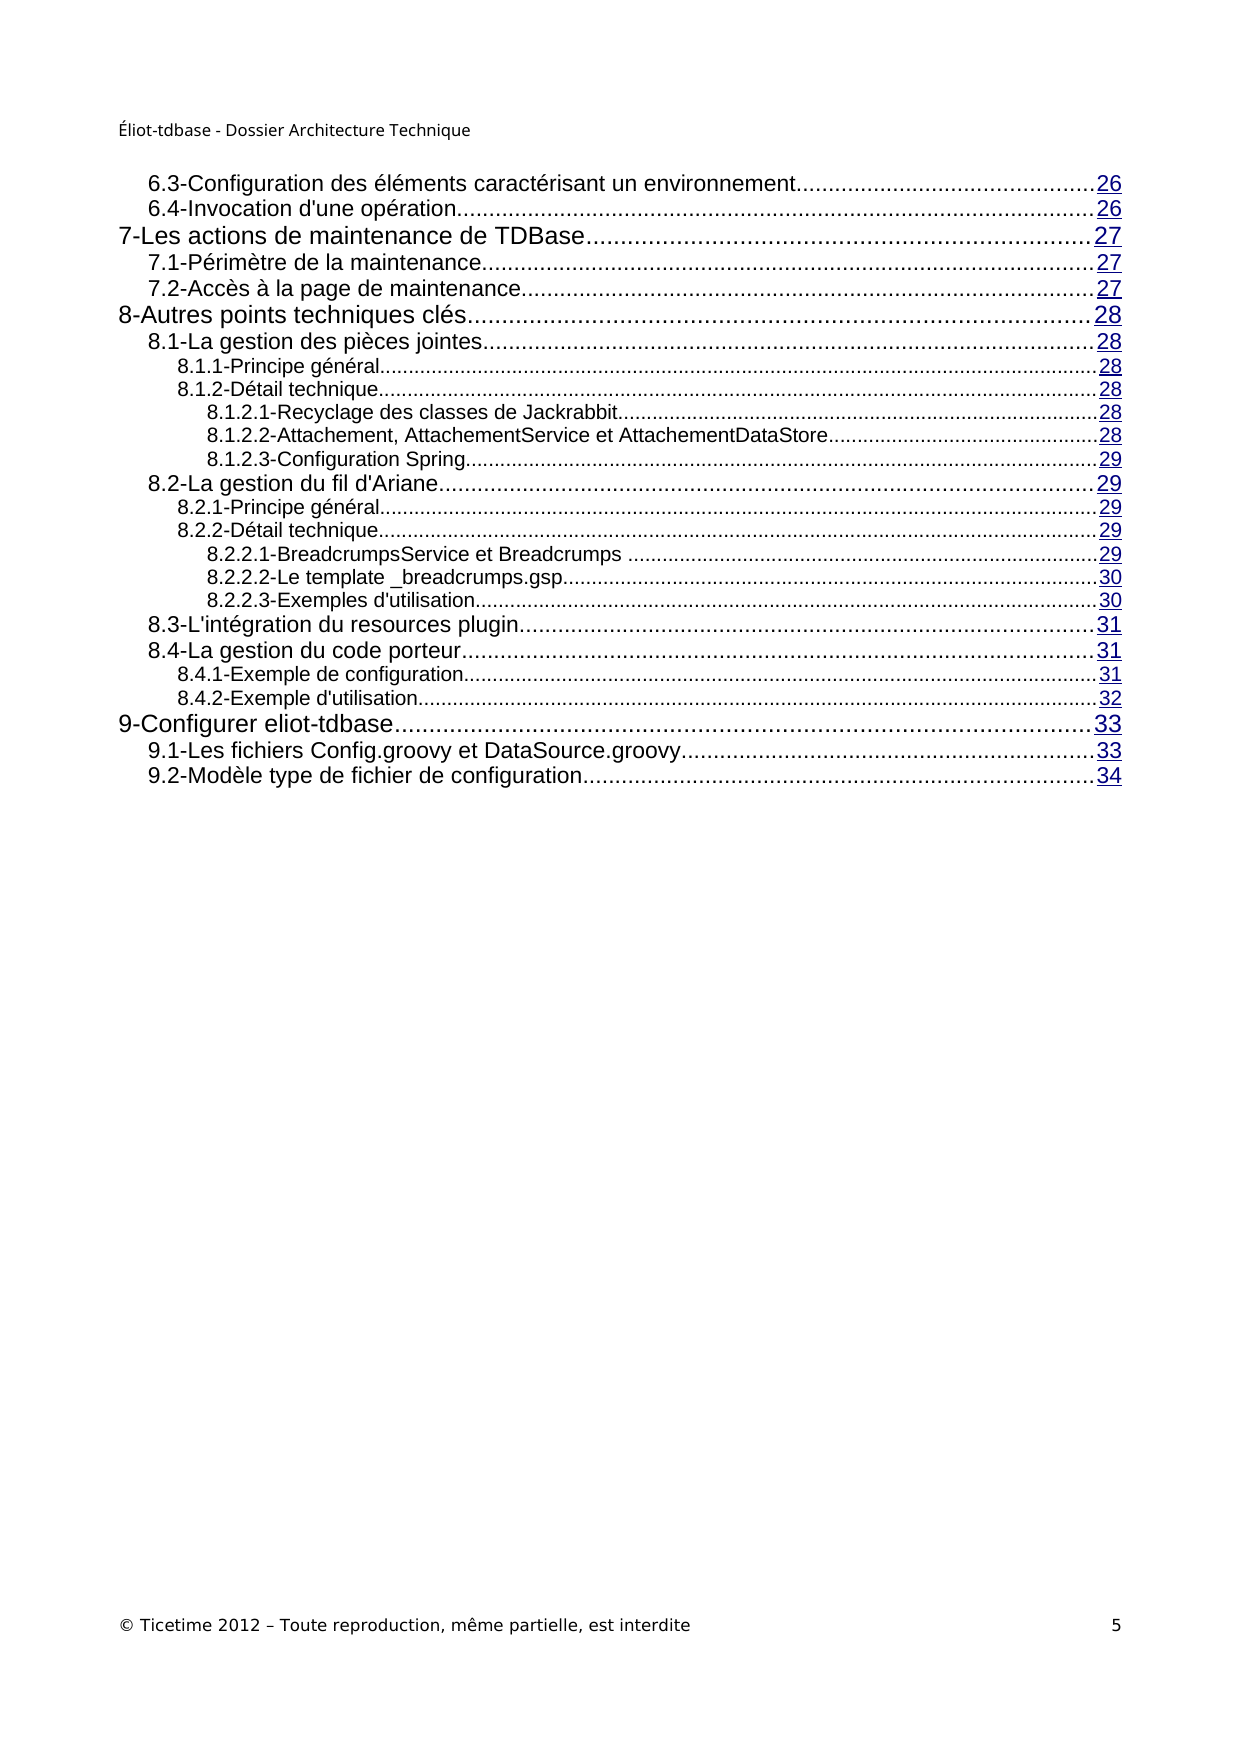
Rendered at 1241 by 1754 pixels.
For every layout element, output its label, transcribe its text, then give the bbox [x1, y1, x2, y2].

text 8.4.2-Exemple d'utilisation 32 [177, 686, 1122, 709]
text 8.1.2.3-Configuration Spring 29 [207, 447, 1122, 470]
text 8.4-La gestion du code porteur 31 [148, 638, 1122, 663]
text 7-Les actions de maintenance de TDBase 27 [118, 222, 1122, 250]
text 8.2.2.1-BreadcrumpsService et Breadcrumps 29 [207, 542, 1122, 566]
text 8.2.2-Détail technique 29 [177, 519, 1122, 542]
text 8.2.2.3-Exemples d'utilisation 30 [207, 589, 1122, 612]
text 8.1-La gestion des pièces jointes 28 [148, 329, 1122, 354]
text 6.4-Invocation d'une opération 26 [148, 196, 1122, 222]
text 8.4.1-Exemple de configuration 31 [177, 663, 1122, 686]
text 8.1.2.2-Attachement, AttachementService et AttachementDataStore 28 [207, 424, 1122, 447]
text 8-Autres points techniques clés 28 [118, 301, 1122, 329]
text 9-Configurer eliot-tdbase 33 [118, 709, 1122, 738]
text 9.1-Les fichiers Config.groovy et DataSource.groovy 33 [148, 738, 1122, 763]
text 8.3-L'intégration du resources plugin 31 [148, 612, 1122, 638]
text 8.2.1-Principe général 29 [177, 496, 1122, 519]
text 9.2-Modèle type de fichier de configuration 34 [148, 763, 1122, 789]
text 8.1.1-Principe général 28 [177, 354, 1122, 377]
text 8.1.2-Détail technique 28 [177, 377, 1122, 401]
text 8.1.2.1-Recyclage des classes de Jackrabbit 28 [207, 401, 1122, 424]
text 6.3-Configuration des éléments caractérisant un environnement 26 [148, 171, 1122, 196]
text 7.1-Périmètre de la maintenance 27 [148, 250, 1122, 275]
text 7.2-Accès à la page de maintenance 27 [148, 275, 1122, 301]
text 8.2.2.2-Le template _breadcrumps.gsp 30 [207, 566, 1122, 589]
text 8.2-La gestion du fil d'Ariane 29 [148, 470, 1122, 496]
